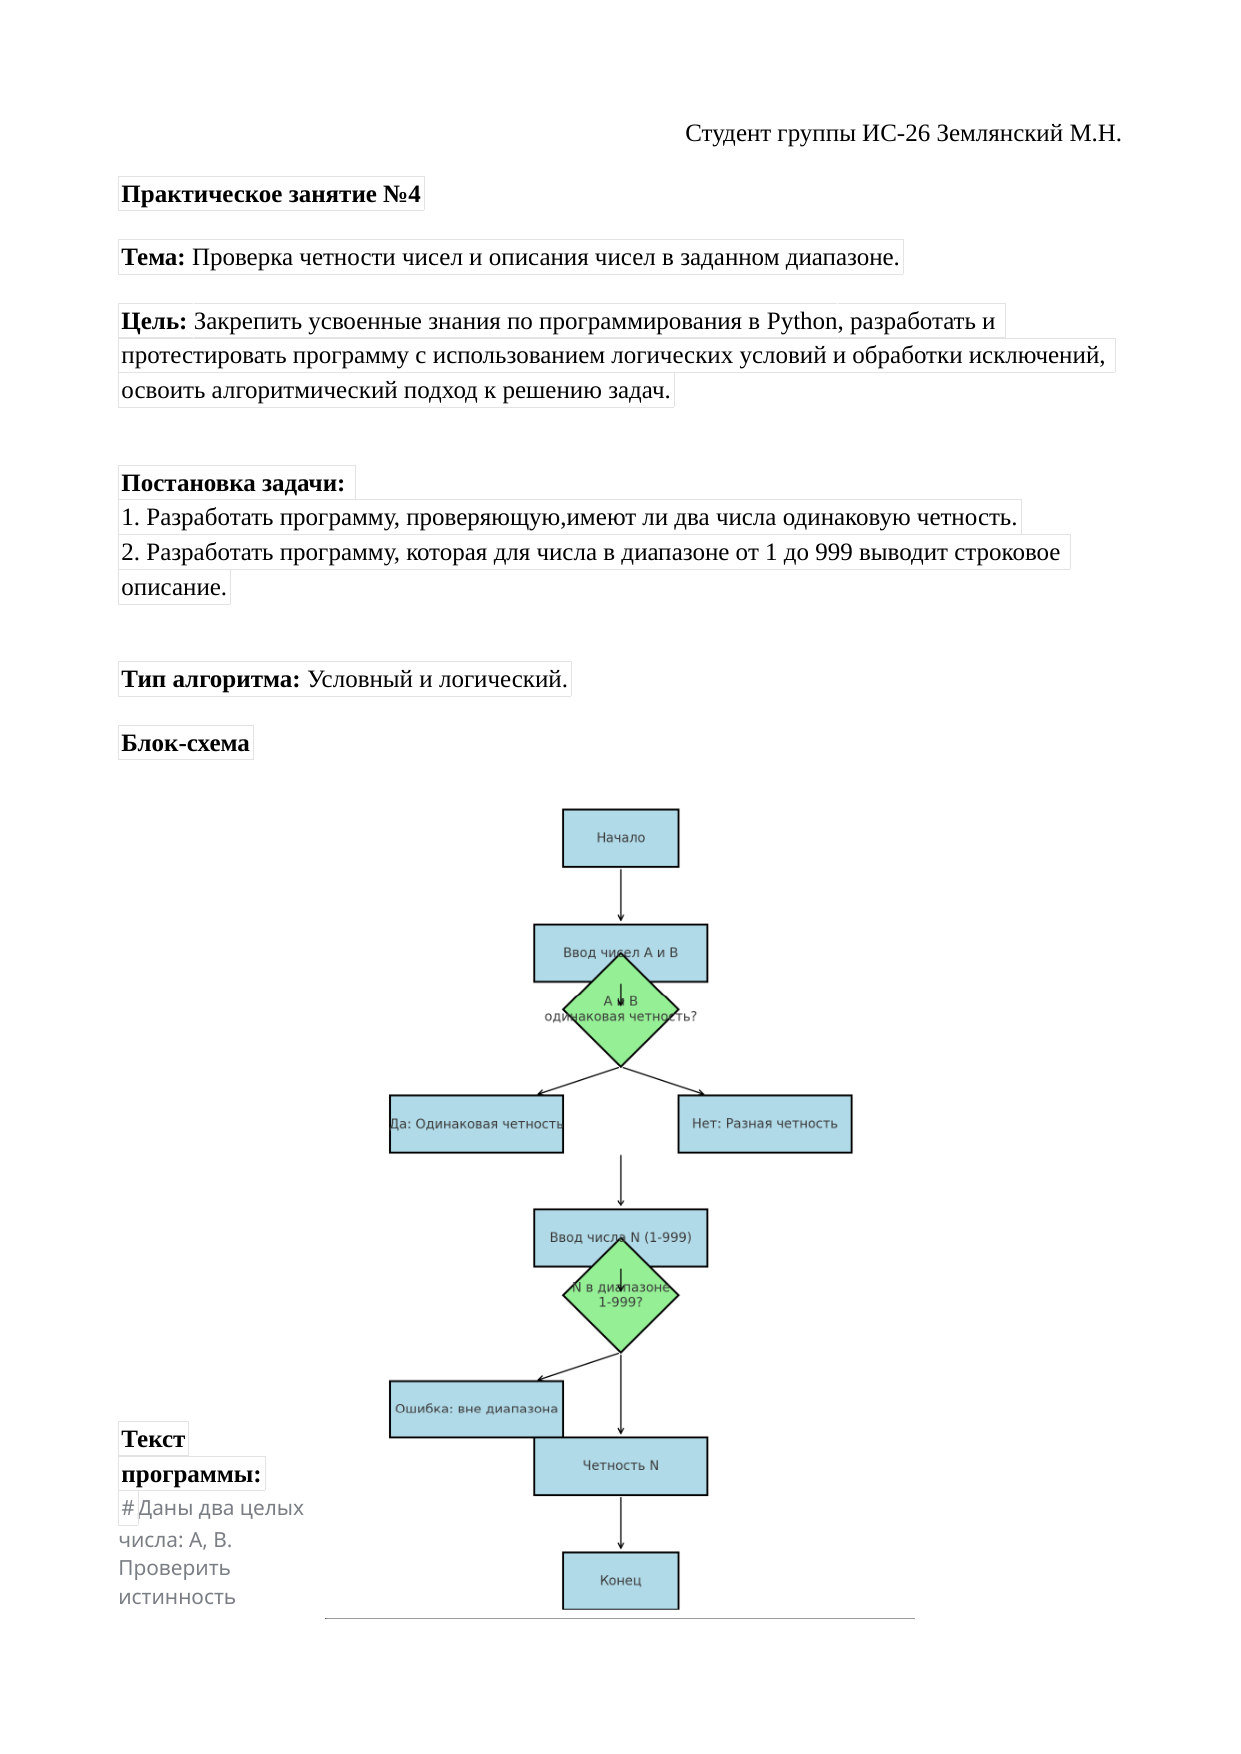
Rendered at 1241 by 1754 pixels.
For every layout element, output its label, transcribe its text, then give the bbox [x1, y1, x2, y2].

text [1022, 499, 1122, 534]
text Цель: Закрепить усвоенные знания по программирования в Python, разработать и протестировать программу с использованием логических условий и обработки исключений, освоить алгоритмический подход к решению задач. [119, 373, 674, 407]
text Тип алгоритма: Условный и логический. [119, 662, 571, 696]
text Текст программы: [915, 1421, 1122, 1490]
text 2. Разработать программу, которая для числа в диапазоне от 1 до 999 выводит строковое описание. [119, 535, 1070, 569]
text Текст программы: [189, 1421, 325, 1490]
text Цель: Закрепить усвоенные знания по программирования в Python, разработать и протестировать программу с использованием логических условий и обработки исключений, освоить алгоритмический подход к решению задач. [119, 339, 1115, 372]
text [572, 661, 1122, 696]
text Студент группы ИС-26 Землянский М.Н. [118, 118, 1122, 147]
text 1. Разработать программу, проверяющую,имеют ли два числа одинаковую четность. [119, 500, 1021, 534]
text Цель: Закрепить усвоенные знания по программирования в Python, разработать и протестировать программу с использованием логических условий и обработки исключений, освоить алгоритмический подход к решению задач. [675, 303, 1122, 407]
text #Даны два целых числа: A, B. Проверить истинность [118, 1490, 325, 1610]
text 2. Разработать программу, которая для числа в диапазоне от 1 до 999 выводит строковое описание. [231, 534, 1122, 604]
text [425, 176, 1122, 210]
text Постановка задачи: [119, 466, 355, 499]
text [356, 464, 1122, 499]
text Текст программы: [119, 1422, 188, 1455]
text Блок-схема [119, 726, 253, 759]
text Практическое занятие №4 [119, 177, 424, 210]
text [254, 725, 1122, 759]
text Цель: Закрепить усвоенные знания по программирования в Python, разработать и протестировать программу с использованием логических условий и обработки исключений, освоить алгоритмический подход к решению задач. [119, 304, 1005, 337]
text Тема: Проверка четности чисел и описания чисел в заданном диапазоне. [119, 240, 903, 274]
text 2. Разработать программу, которая для числа в диапазоне от 1 до 999 выводит строковое описание. [119, 570, 230, 604]
text [904, 239, 1122, 274]
text Текст программы: [119, 1457, 265, 1490]
picture [325, 788, 915, 1619]
